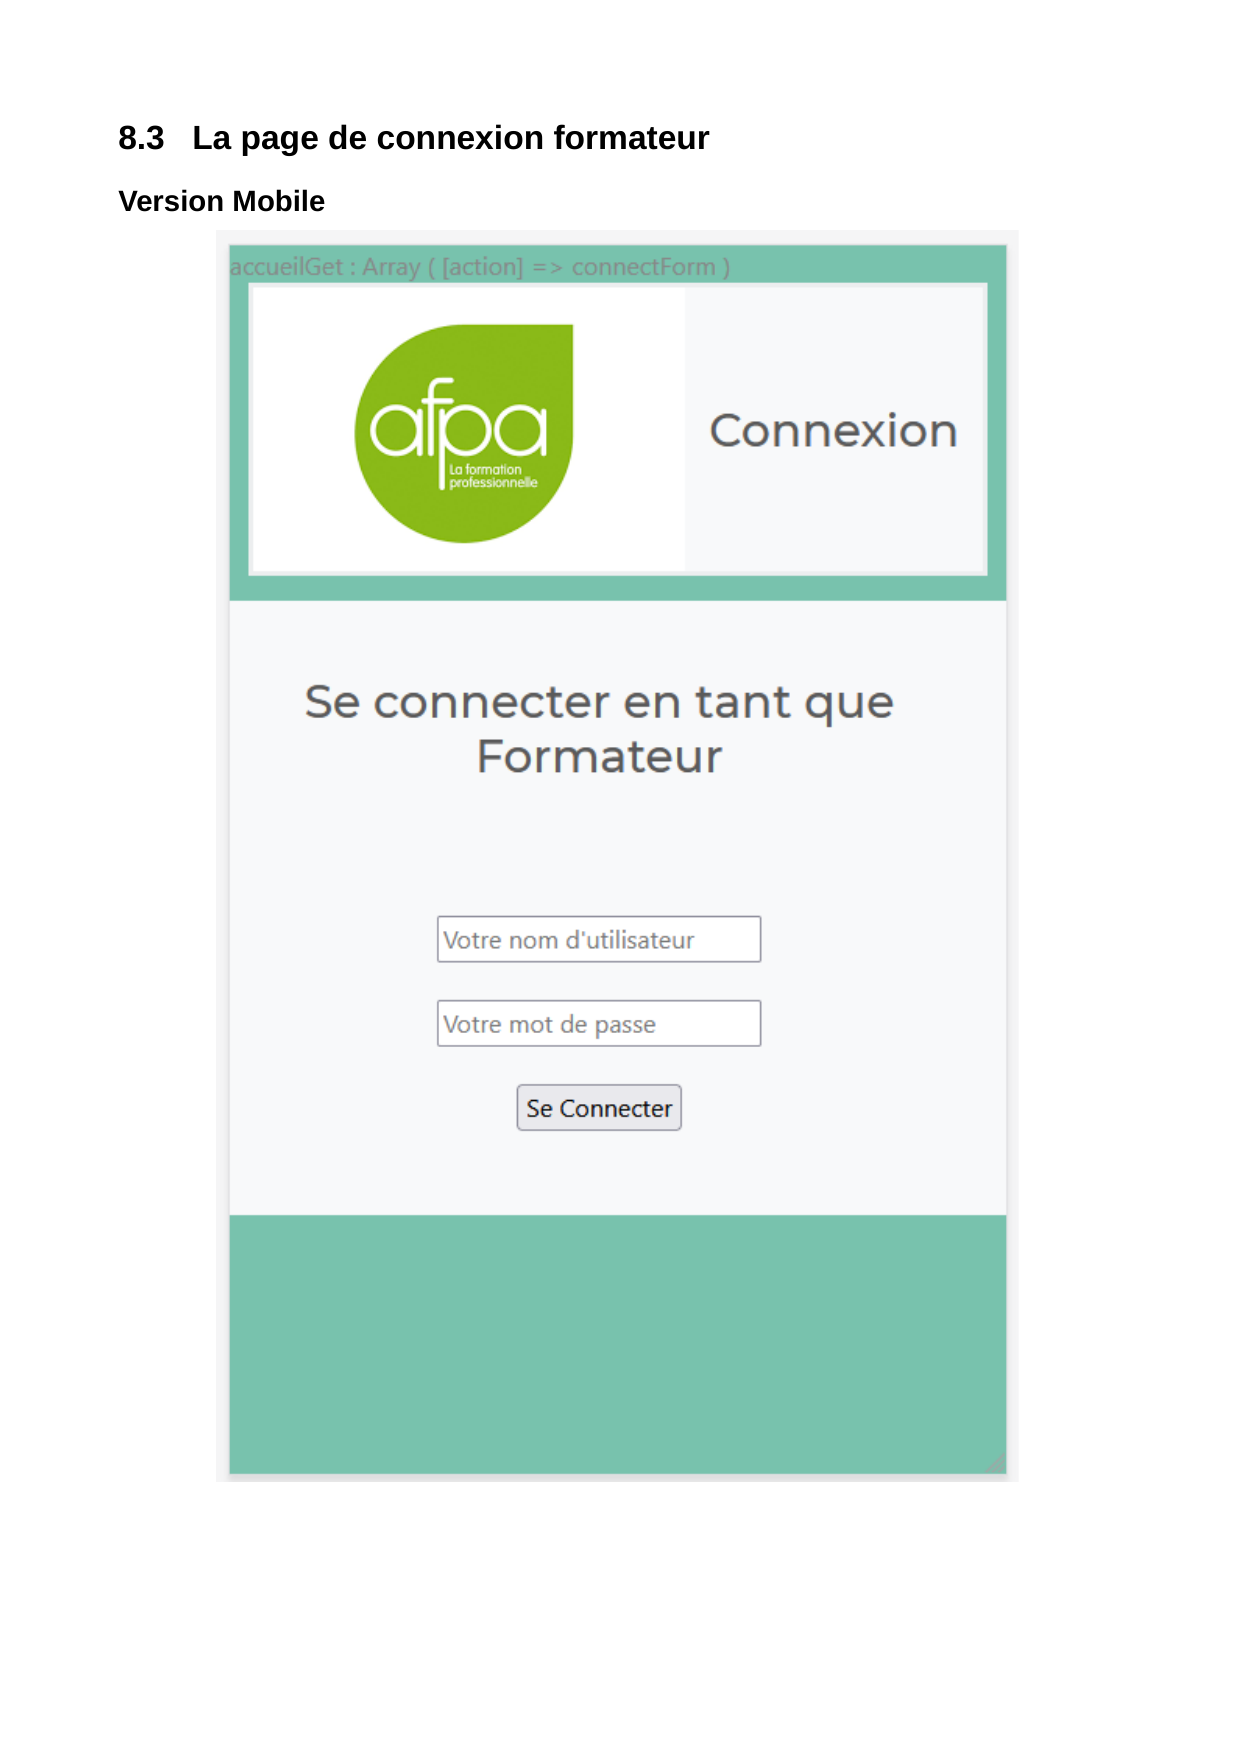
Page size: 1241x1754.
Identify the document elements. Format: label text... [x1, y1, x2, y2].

subtitle La page de connexion formateur [118, 118, 1122, 157]
picture [216, 230, 1019, 1482]
subtitle Version Mobile [118, 184, 1122, 218]
